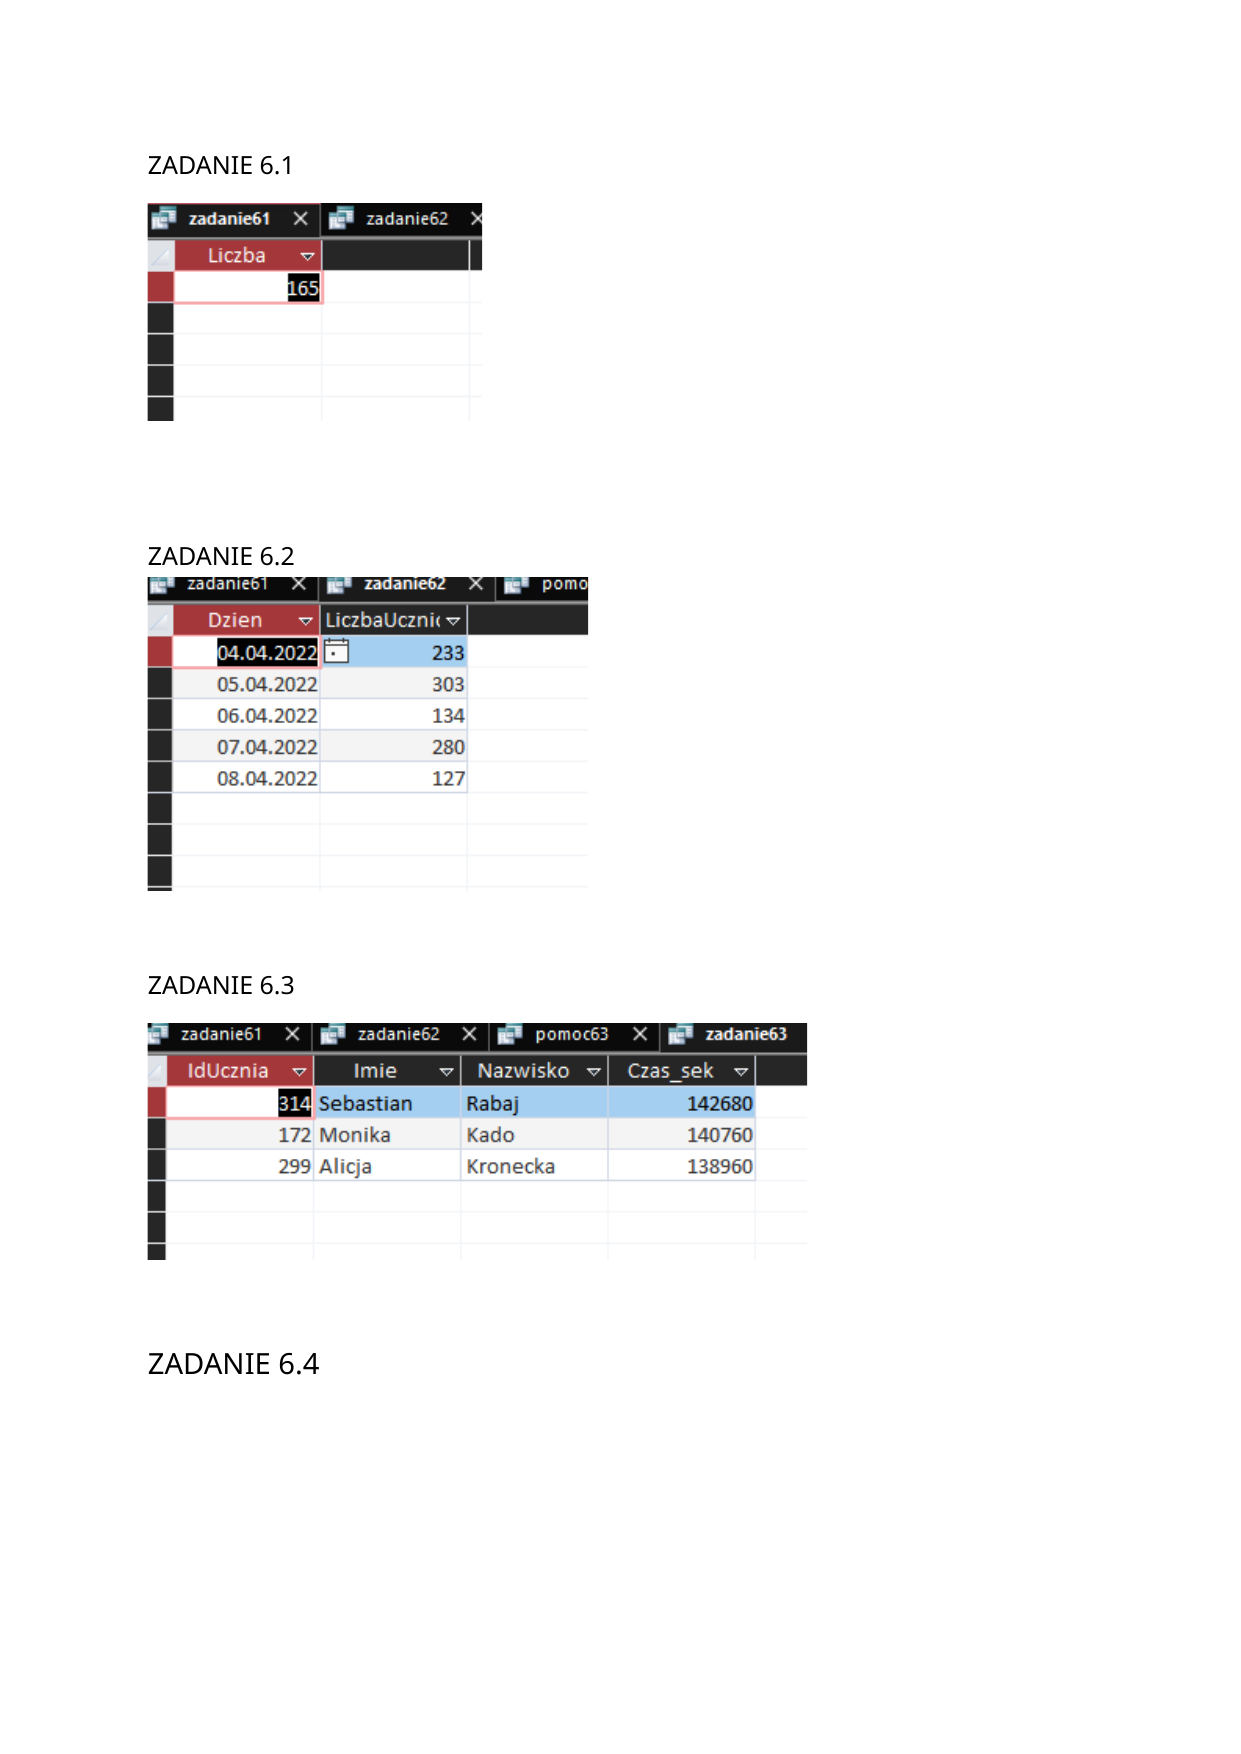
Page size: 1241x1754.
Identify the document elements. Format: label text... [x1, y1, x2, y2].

text ZADANIE 6.1 [148, 148, 1093, 182]
text ZADANIE 6.2 [148, 538, 1093, 890]
text ZADANIE 6.3 [148, 968, 1093, 1002]
text ZADANIE 6.4 [148, 1343, 1093, 1383]
